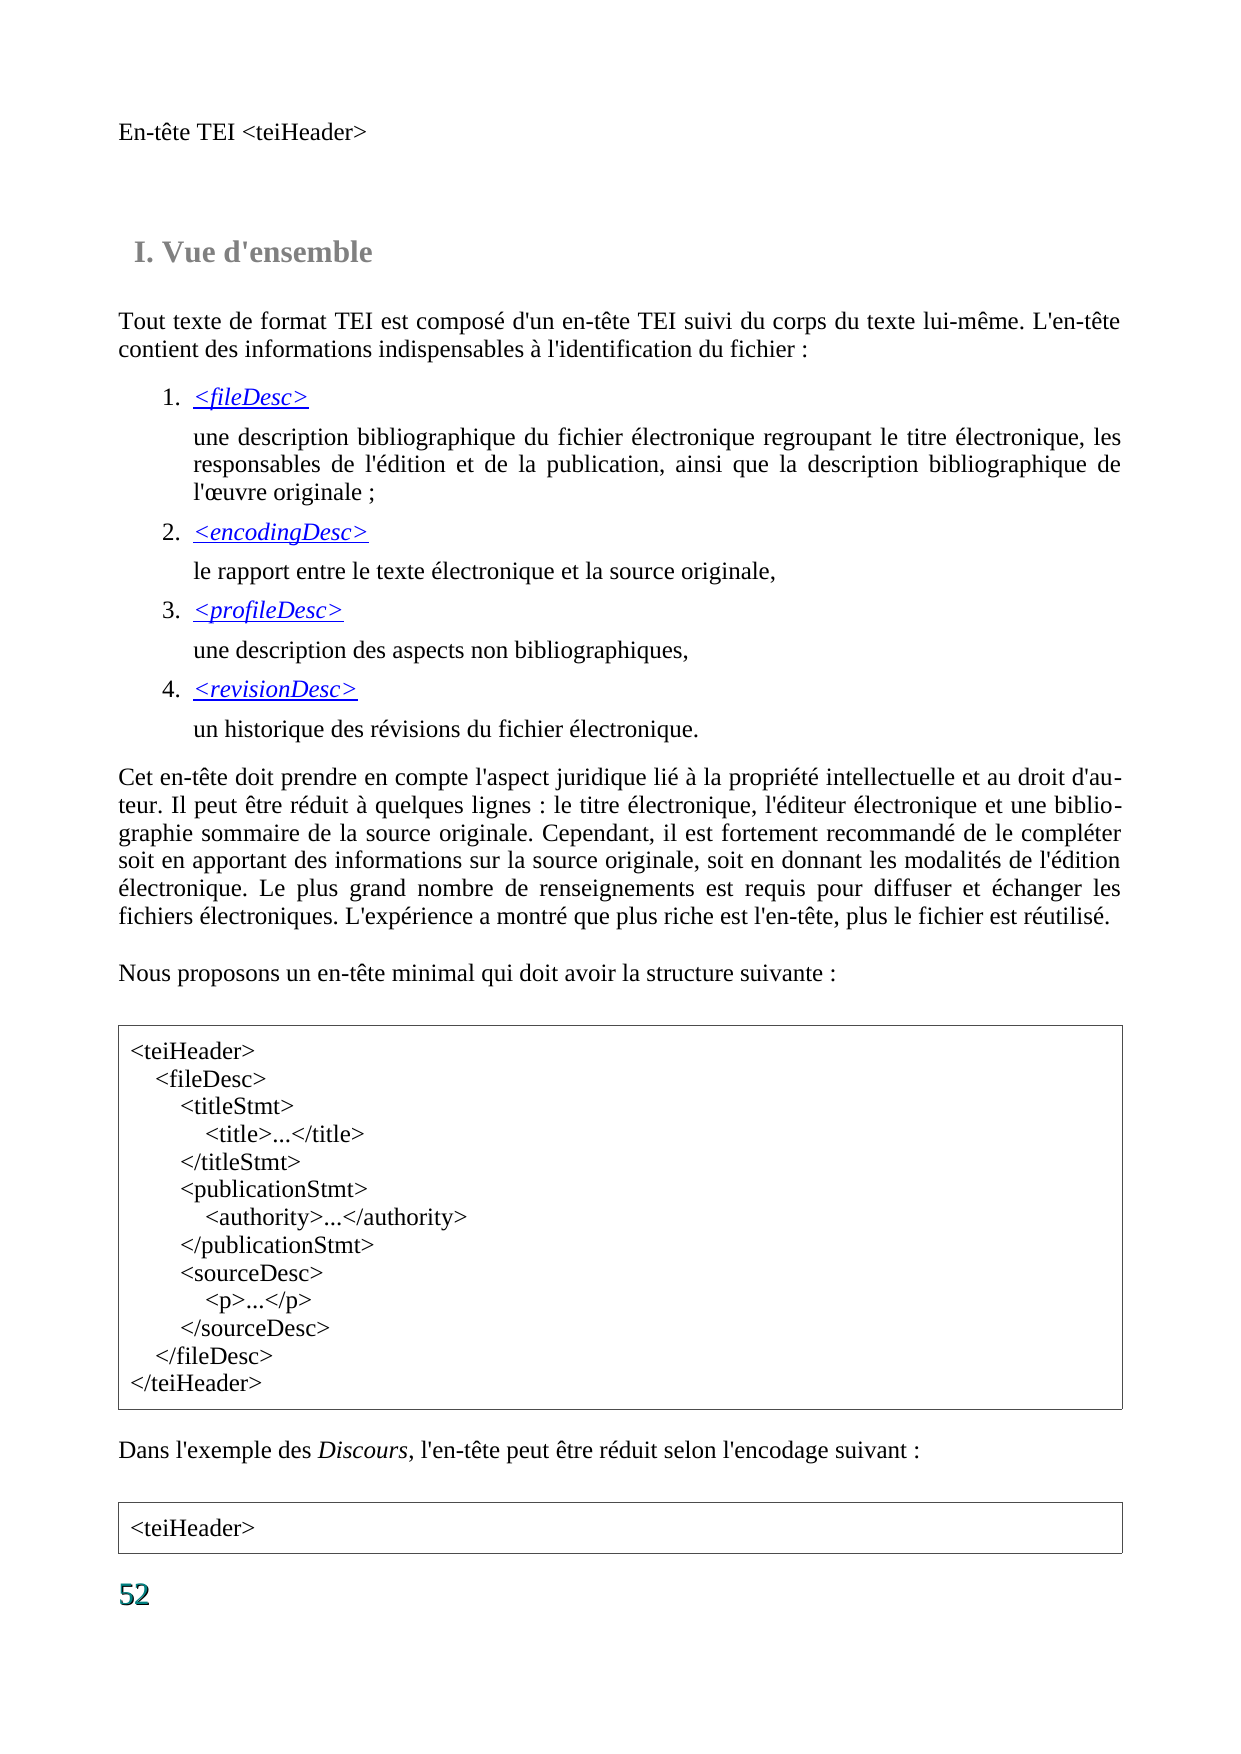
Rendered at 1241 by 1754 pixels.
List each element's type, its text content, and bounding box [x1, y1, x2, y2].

list le rapport entre le texte électronique et la source originale, [156, 557, 1122, 585]
list une description bibliographique du fichier électronique regroupant le titre électronique, les responsables de l'édition et de la publication, ainsi que la description bibliographique de l'œuvre originale ; [156, 423, 1122, 506]
list une description des aspects non bibliographiques, [156, 636, 1122, 664]
list <revisionDescrevisionDesc> [156, 676, 1122, 703]
text Cet en-tête doit prendre en compte l'aspect juridique lié à la propriété intellectuelle et au droit d'au­teur. Il peut être réduit à quelques lignes : le titre électronique, l'éditeur électronique et une biblio­graphie sommaire de la source originale. Cependant, il est fortement recommandé de le compléter soit en apportant des informations sur la source originale, soit en donnant les modalités de l'édition électronique. Le plus grand nombre de renseignements est requis pour diffuser et échanger les fichiers électroniques. L'expérience a montré que plus riche est l'en-tête, plus le fichier est réutilisé. [118, 763, 1122, 930]
text s [118, 191, 1122, 205]
list <fileDesc> [156, 383, 1122, 411]
text Nous proposons un en-tête minimal qui doit avoir la structure suivante : [118, 959, 1122, 987]
text Dans l'exemple des Discours, l'en-tête peut être réduit selon l'encodage suivant : [118, 1436, 1122, 1463]
list <profileDescprofileDesc> [156, 597, 1122, 624]
table_header <teiHeaderteiHeader> <fileDescfileDesc> <titleStmttitleStmt> <titletitle>...</title> </titleStmt> <publicationStmtpublicationStmt> <authorityauthority>...</authority> </publicationStmt> <sourceDescsourceDesc> <p>...</p> </sourceDesc> </fileDesc> </teiHeader> [119, 1026, 1122, 1409]
text Tout texte de format TEI est composé d'un en-tête TEI suivi du corps du texte lui-même. L'en-tête contient des informations indispensables à l'identification du fichier : [118, 307, 1122, 363]
table_header <teiHeader> [119, 1503, 1122, 1553]
list <encodingDescencodingDesc> [156, 518, 1122, 545]
title Vue d'ensemble [118, 234, 1122, 269]
list un historique des révisions du fichier électronique. [156, 715, 1122, 743]
text s [118, 177, 1122, 191]
